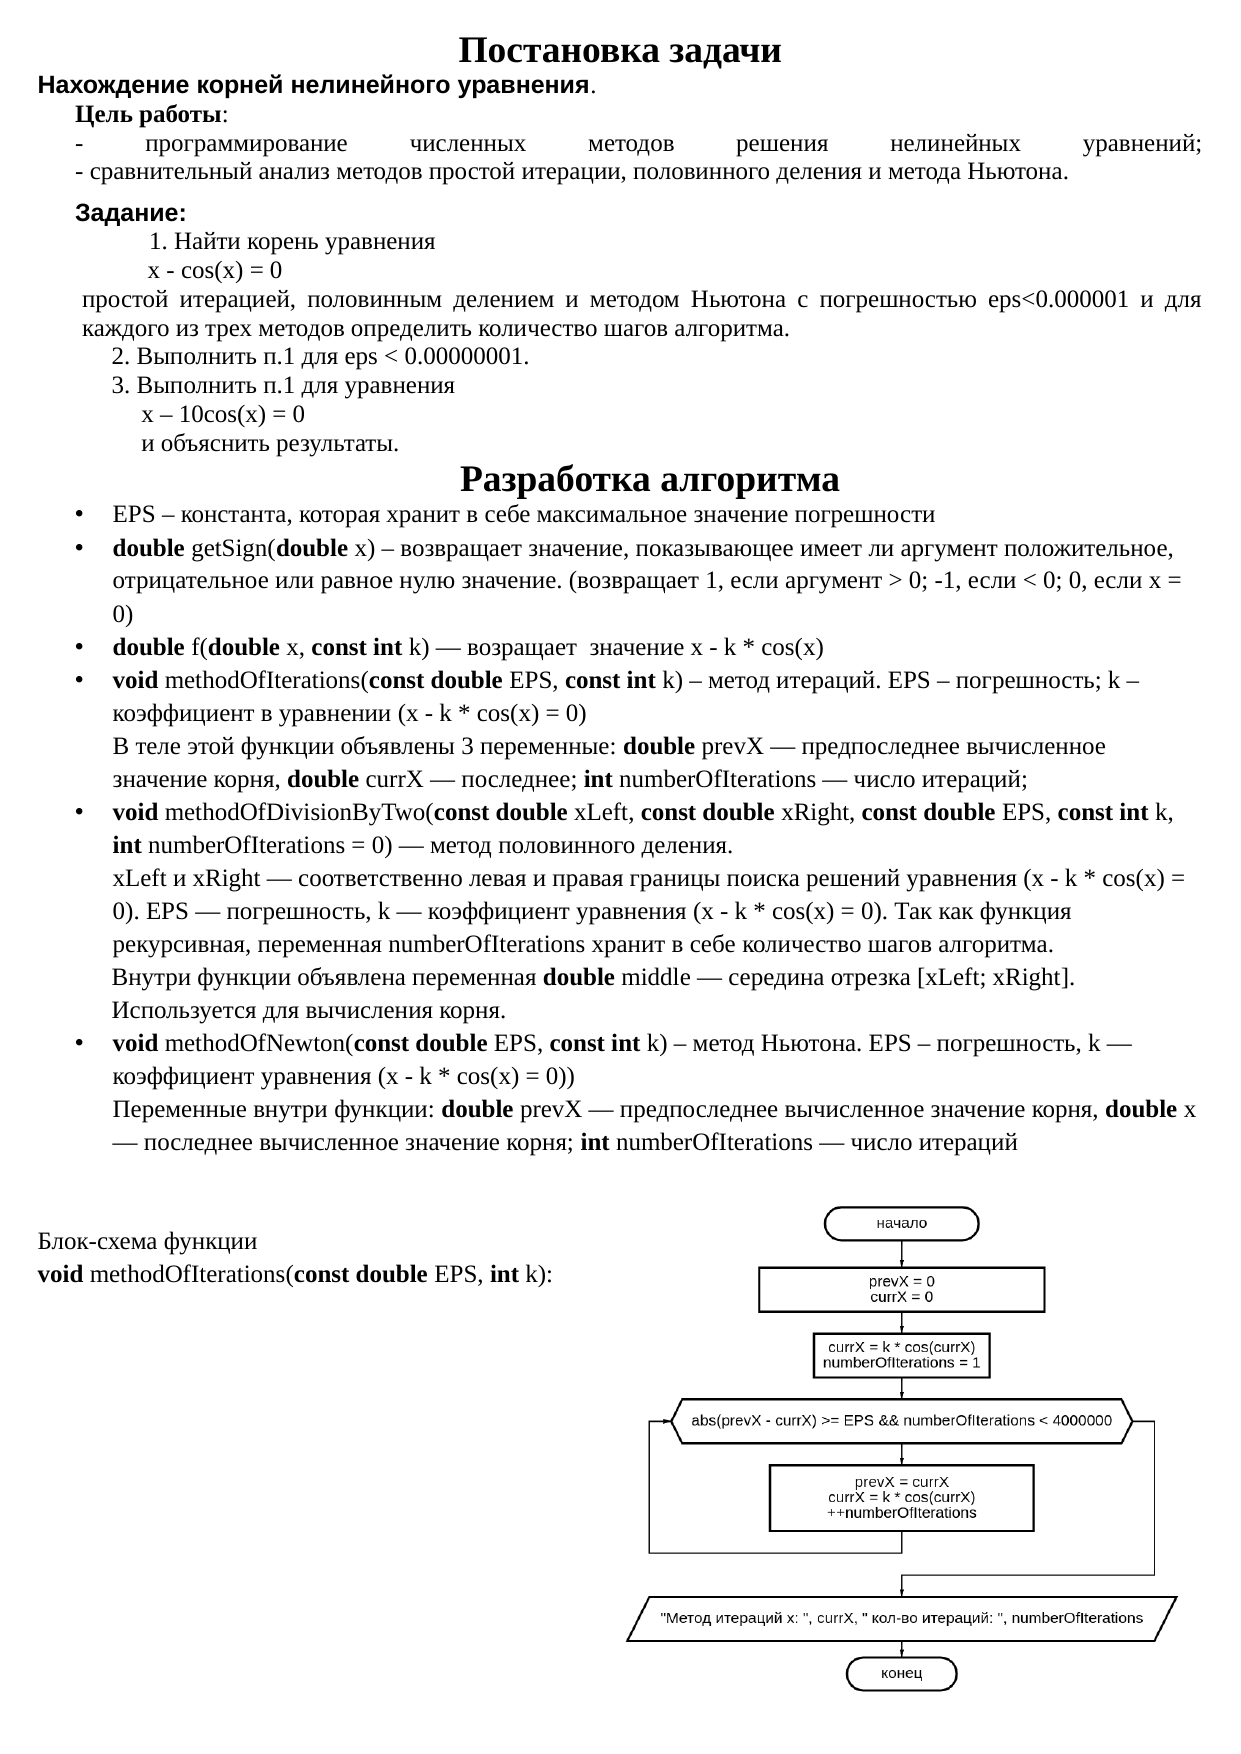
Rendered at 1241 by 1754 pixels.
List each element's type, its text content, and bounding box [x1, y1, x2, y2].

text 3. Выполнить п.1 для уравнения [82, 370, 1203, 399]
text - программирование численных методов решения нелинейных уравнений; - сравнительный анализ методов простой итерации, половинного деления и метода Ньютона. [75, 128, 1203, 185]
list xLeft и xRight — соответственно левая и правая границы поиска решений уравнения (x - k * cos(x) = 0). EPS — погрешность, k — коэффициент уравнения (x - k * cos(x) = 0). Так как функция рекурсивная, переменная numberOfIterations хранит в себе количество шагов алгоритма. [75, 863, 1203, 958]
list EPS – константа, которая хранит в себе максимальное значение погрешности [75, 499, 1203, 528]
text 1. Найти корень уравнения [75, 226, 1203, 255]
list void methodOfDivisionByTwo(const double xLeft, const double xRight, const double EPS, const int k, int numberOfIterations = 0) — метод половинного деления. [75, 797, 1203, 858]
list void methodOfIterations(const double EPS, const int k) – метод итераций. EPS – погрешность; k – коэффициент в уравнении (x - k * cos(x) = 0) [75, 665, 1203, 726]
text 2. Выполнить п.1 для eps < 0.00000001. [82, 341, 1203, 370]
text Нахождение корней нелинейного уравнения. [37, 70, 1203, 99]
text Блок-схема функции [37, 1226, 616, 1255]
list Переменные внутри функции: double prevX — предпоследнее вычисленное значение корня, double x — последнее вычисленное значение корня; int numberOfIterations — число итераций [75, 1094, 1203, 1156]
list double getSign(double x) – возвращает значение, показывающее имеет ли аргумент положительное, отрицательное или равное нулю значение. (возвращает 1, если аргумент > 0; -1, если < 0; 0, если x = 0) [75, 533, 1203, 627]
text Внутри функции объявлена переменная double middle — середина отрезка [xLeft; xRight]. Используется для вычисления корня. [37, 962, 1203, 1024]
text Разработка алгоритма [37, 456, 1203, 499]
text void methodOfIterations(const double EPS, int k): [37, 1259, 616, 1288]
text x - cos(x) = 0 [111, 255, 1203, 284]
text x – 10cos(x) = 0 [111, 399, 1203, 428]
text простой итерацией, половинным делением и методом Ньютона с погрешностью eps<0.000001 и для каждого из трех методов определить количество шагов алгоритма. [82, 284, 1203, 341]
picture [616, 1185, 1187, 1712]
text [1187, 1226, 1203, 1255]
list В теле этой функции объявлены 3 переменные: double prevX — предпоследнее вычисленное значение корня, double currX — последнее; int numberOfIterations — число итераций; [75, 731, 1203, 792]
text Цель работы: [75, 99, 1203, 128]
list void methodOfNewton(const double EPS, const int k) – метод Ньютона. EPS – погрешность, k — коэффициент уравнения (x - k * cos(x) = 0)) [75, 1028, 1203, 1090]
list double f(double x, const int k) — возращает значение x - k * cos(x) [75, 632, 1203, 660]
text Задание: [75, 198, 1203, 226]
text и объяснить результаты. [111, 428, 1203, 456]
text Постановка задачи [37, 27, 1203, 70]
